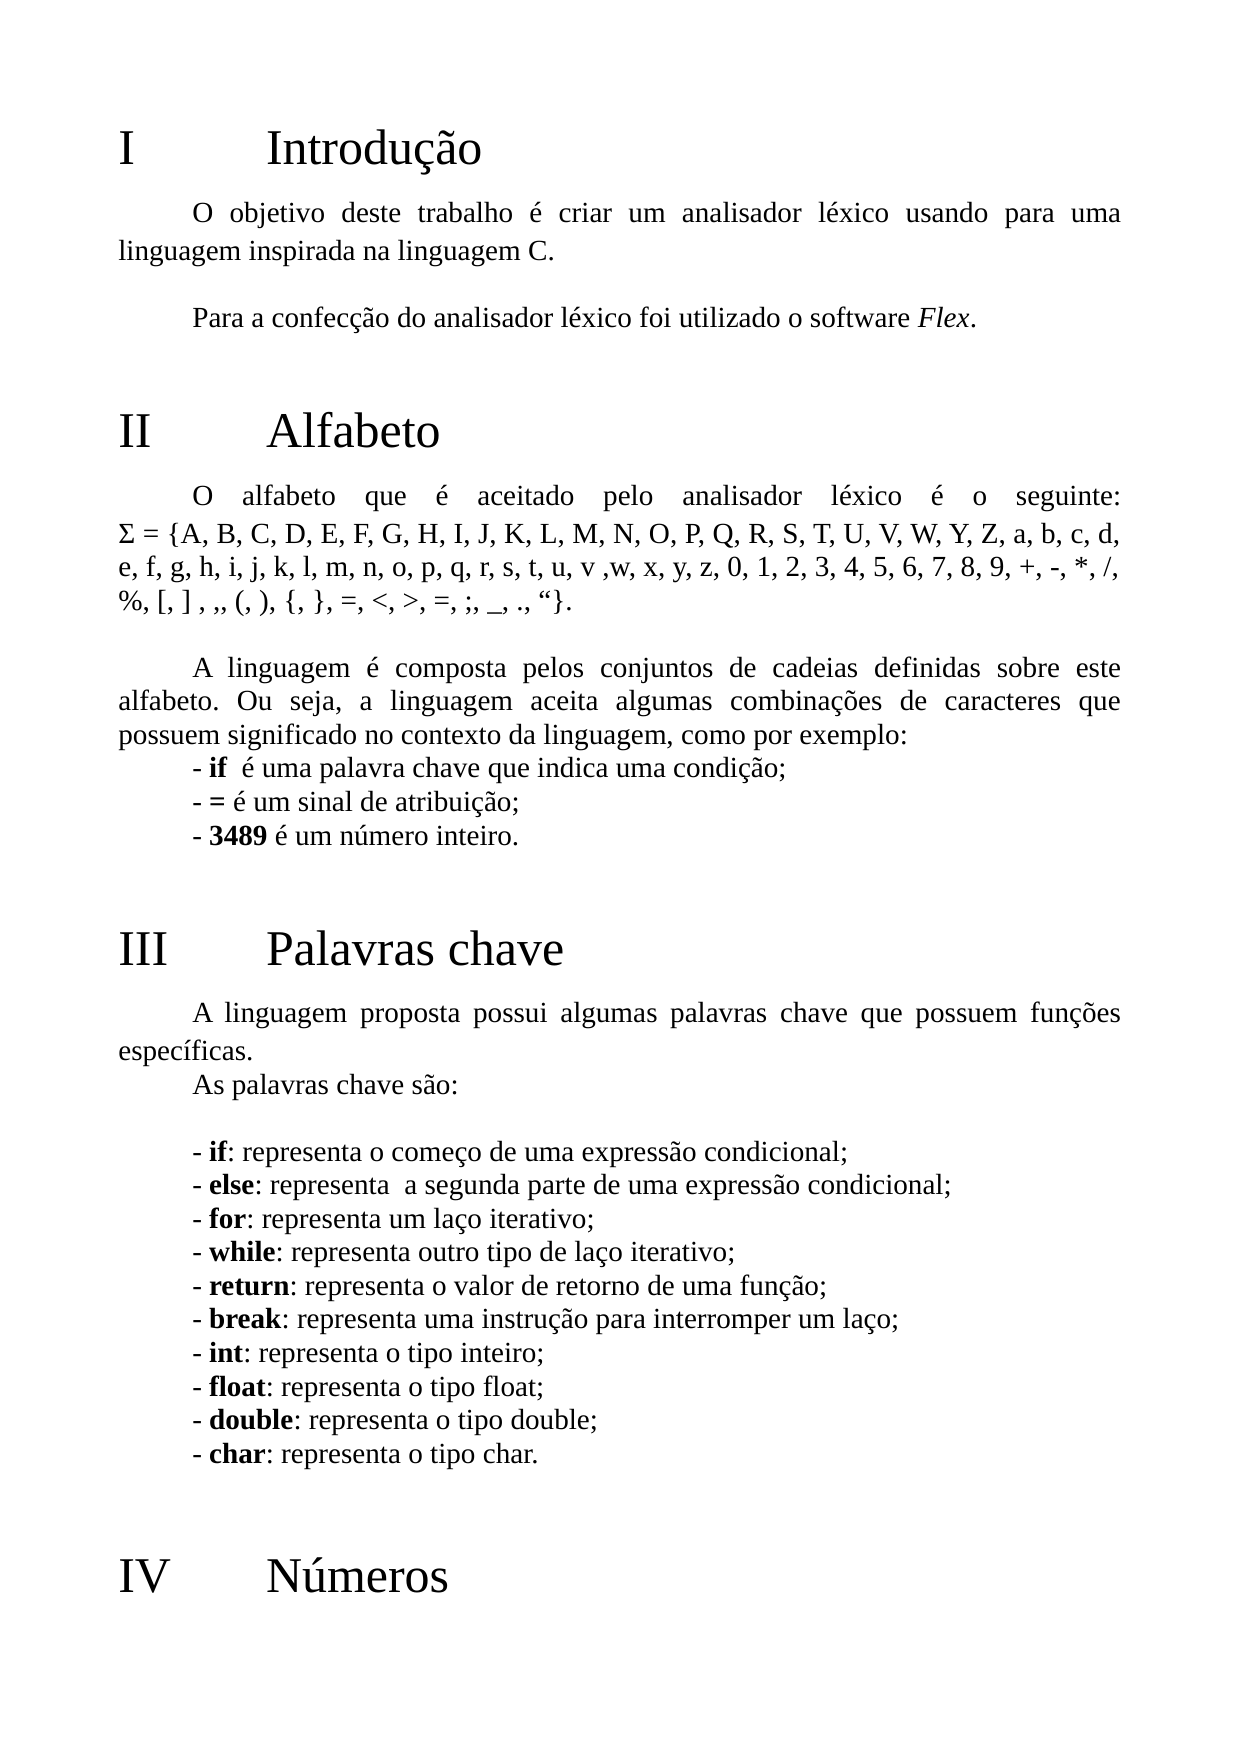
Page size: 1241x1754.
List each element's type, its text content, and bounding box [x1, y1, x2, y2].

text - break: representa uma instrução para interromper um laço; [118, 1302, 1122, 1335]
text - else: representa a segunda parte de uma expressão condicional; [118, 1167, 1122, 1201]
text IV Números [118, 1546, 1122, 1603]
text II Alfabeto [118, 401, 1122, 458]
text - double: representa o tipo double; [118, 1402, 1122, 1436]
text III Palavras chave [118, 918, 1122, 976]
text - int: representa o tipo inteiro; [118, 1335, 1122, 1369]
text - return: representa o valor de retorno de uma função; [118, 1268, 1122, 1302]
text - for: representa um laço iterativo; [118, 1201, 1122, 1234]
text - if: representa o começo de uma expressão condicional; [118, 1134, 1122, 1167]
text A linguagem é composta pelos conjuntos de cadeias definidas sobre este alfabeto. Ou seja, a linguagem aceita algumas combinações de caracteres que possuem significado no contexto da linguagem, como por exemplo: [118, 650, 1122, 751]
text O objetivo deste trabalho é criar um analisador léxico usando para uma linguagem inspirada na linguagem C. [118, 176, 1122, 267]
text - 3489 é um número inteiro. [118, 818, 1122, 851]
text A linguagem proposta possui algumas palavras chave que possuem funções específicas. [118, 976, 1122, 1067]
text - float: representa o tipo float; [118, 1369, 1122, 1402]
text - while: representa outro tipo de laço iterativo; [118, 1234, 1122, 1268]
text - if é uma palavra chave que indica uma condição; [118, 751, 1122, 784]
text O alfabeto que é aceitado pelo analisador léxico é o seguinte: Σ = {A, B, C, D, E, F, G, H, I, J, K, L, M, N, O, P, Q, R, S, T, U, V, W, Y, Z, a, b, c, d, e, f, g, h, i, j, k, l, m, n, o, p, q, r, s, t, u, v ,w, x, y, z, 0, 1, 2, 3, 4, 5, 6, 7, 8, 9, +, -, *, /, %, [, ] , ,, (, ), {, }, =, <, >, =, ;, _, ., “}. [118, 458, 1122, 616]
text - char: representa o tipo char. [118, 1436, 1122, 1469]
text As palavras chave são: [118, 1067, 1122, 1100]
text I Introdução [118, 118, 1122, 176]
text Para a confecção do analisador léxico foi utilizado o software Flex. [118, 300, 1122, 334]
text - = é um sinal de atribuição; [118, 784, 1122, 818]
